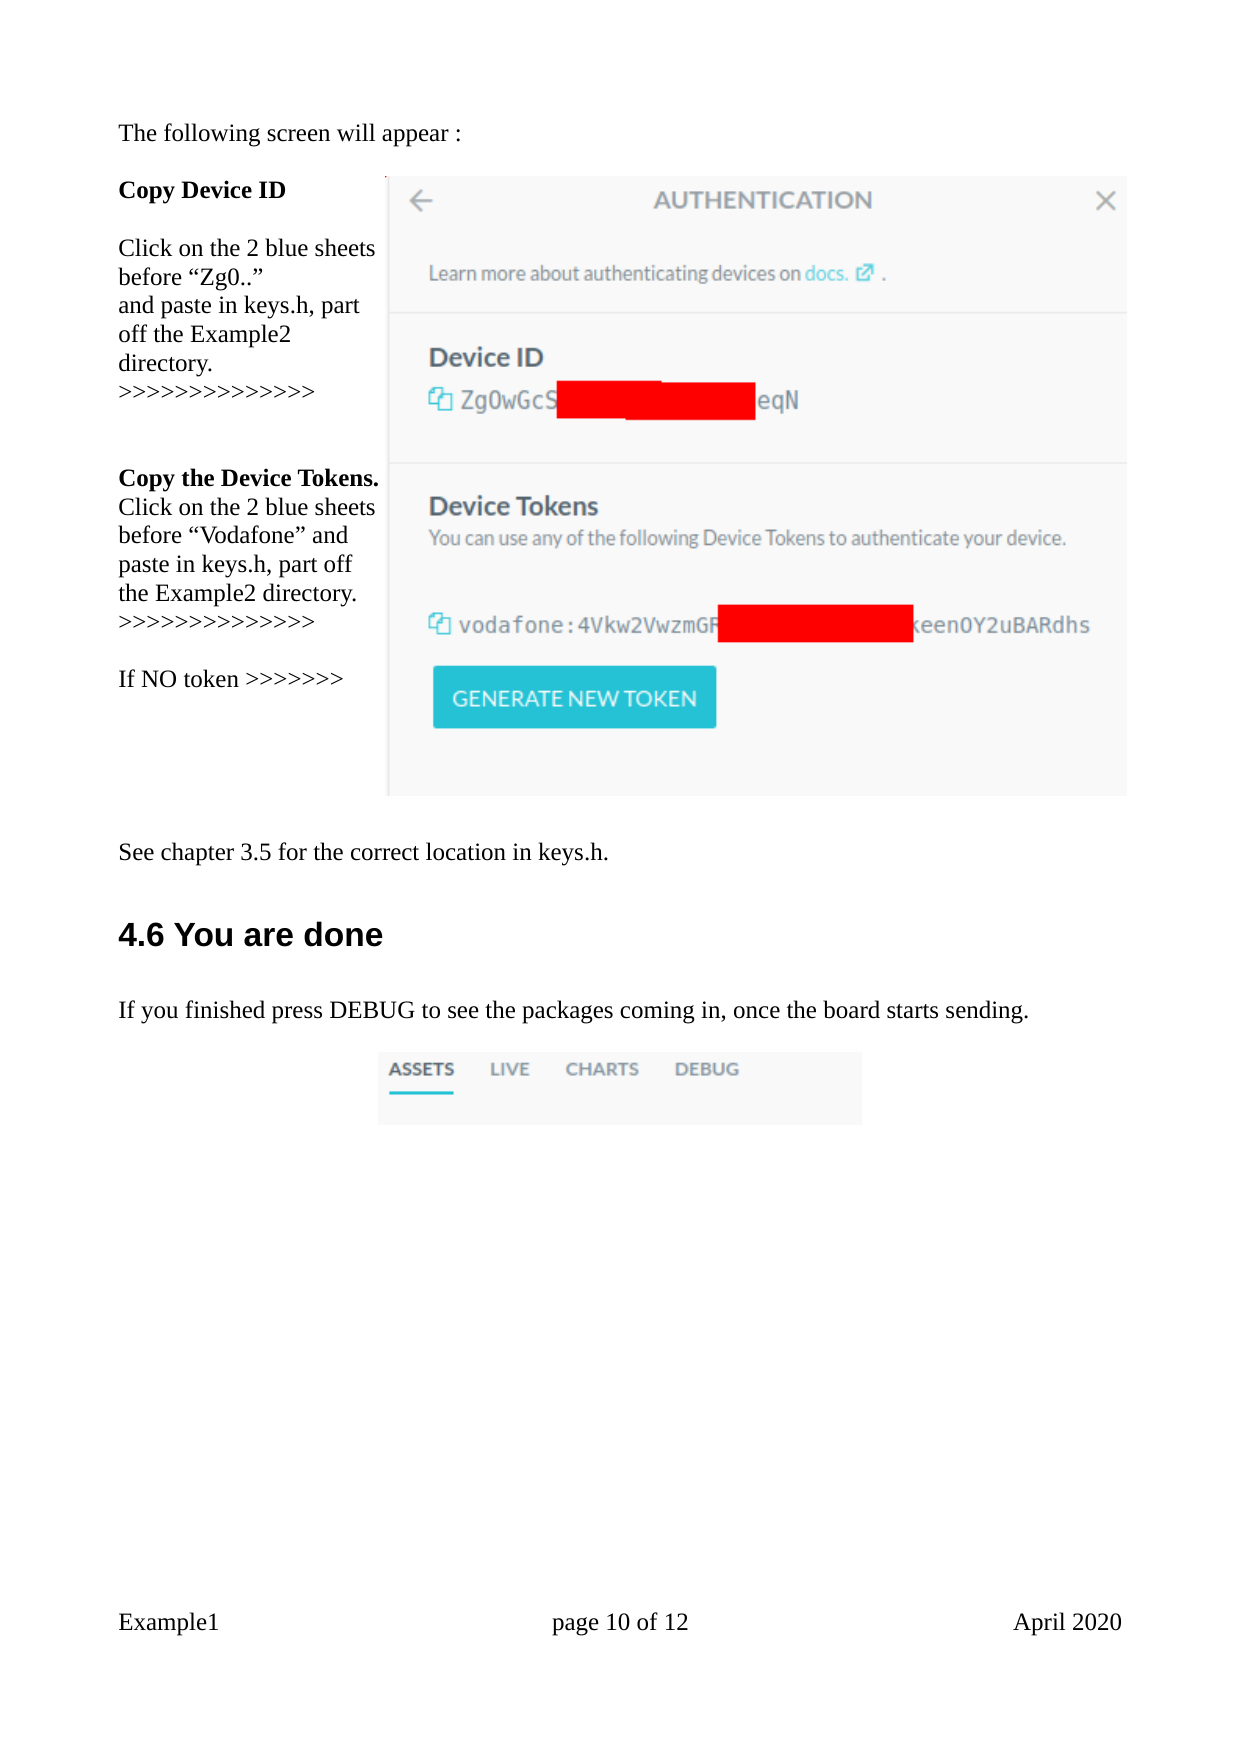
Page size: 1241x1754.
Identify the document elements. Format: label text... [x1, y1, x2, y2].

text See chapter 3.5 for the correct location in keys.h. [118, 837, 1122, 866]
text If you finished press DEBUG to see the packages coming in, once the board starts sending. [118, 995, 1122, 1024]
text Copy Device ID [118, 176, 385, 204]
text >>>>>>>>>>>>>> [118, 607, 385, 636]
subtitle 4.6 You are done [118, 915, 1122, 954]
picture [385, 176, 1128, 796]
text >>>>>>>>>>>>>> [118, 377, 385, 406]
text If NO token >>>>>>> [118, 664, 385, 693]
text and paste in keys.h, part off the Example2 directory. [118, 291, 385, 377]
picture [377, 1052, 863, 1125]
text The following screen will appear : [118, 118, 1122, 147]
text Click on the 2 blue sheets before “Zg0..” [118, 233, 385, 291]
text Copy the Device Tokens. Click on the 2 blue sheets before “Vodafone” and paste in keys.h, part off the Example2 directory. [118, 463, 385, 607]
